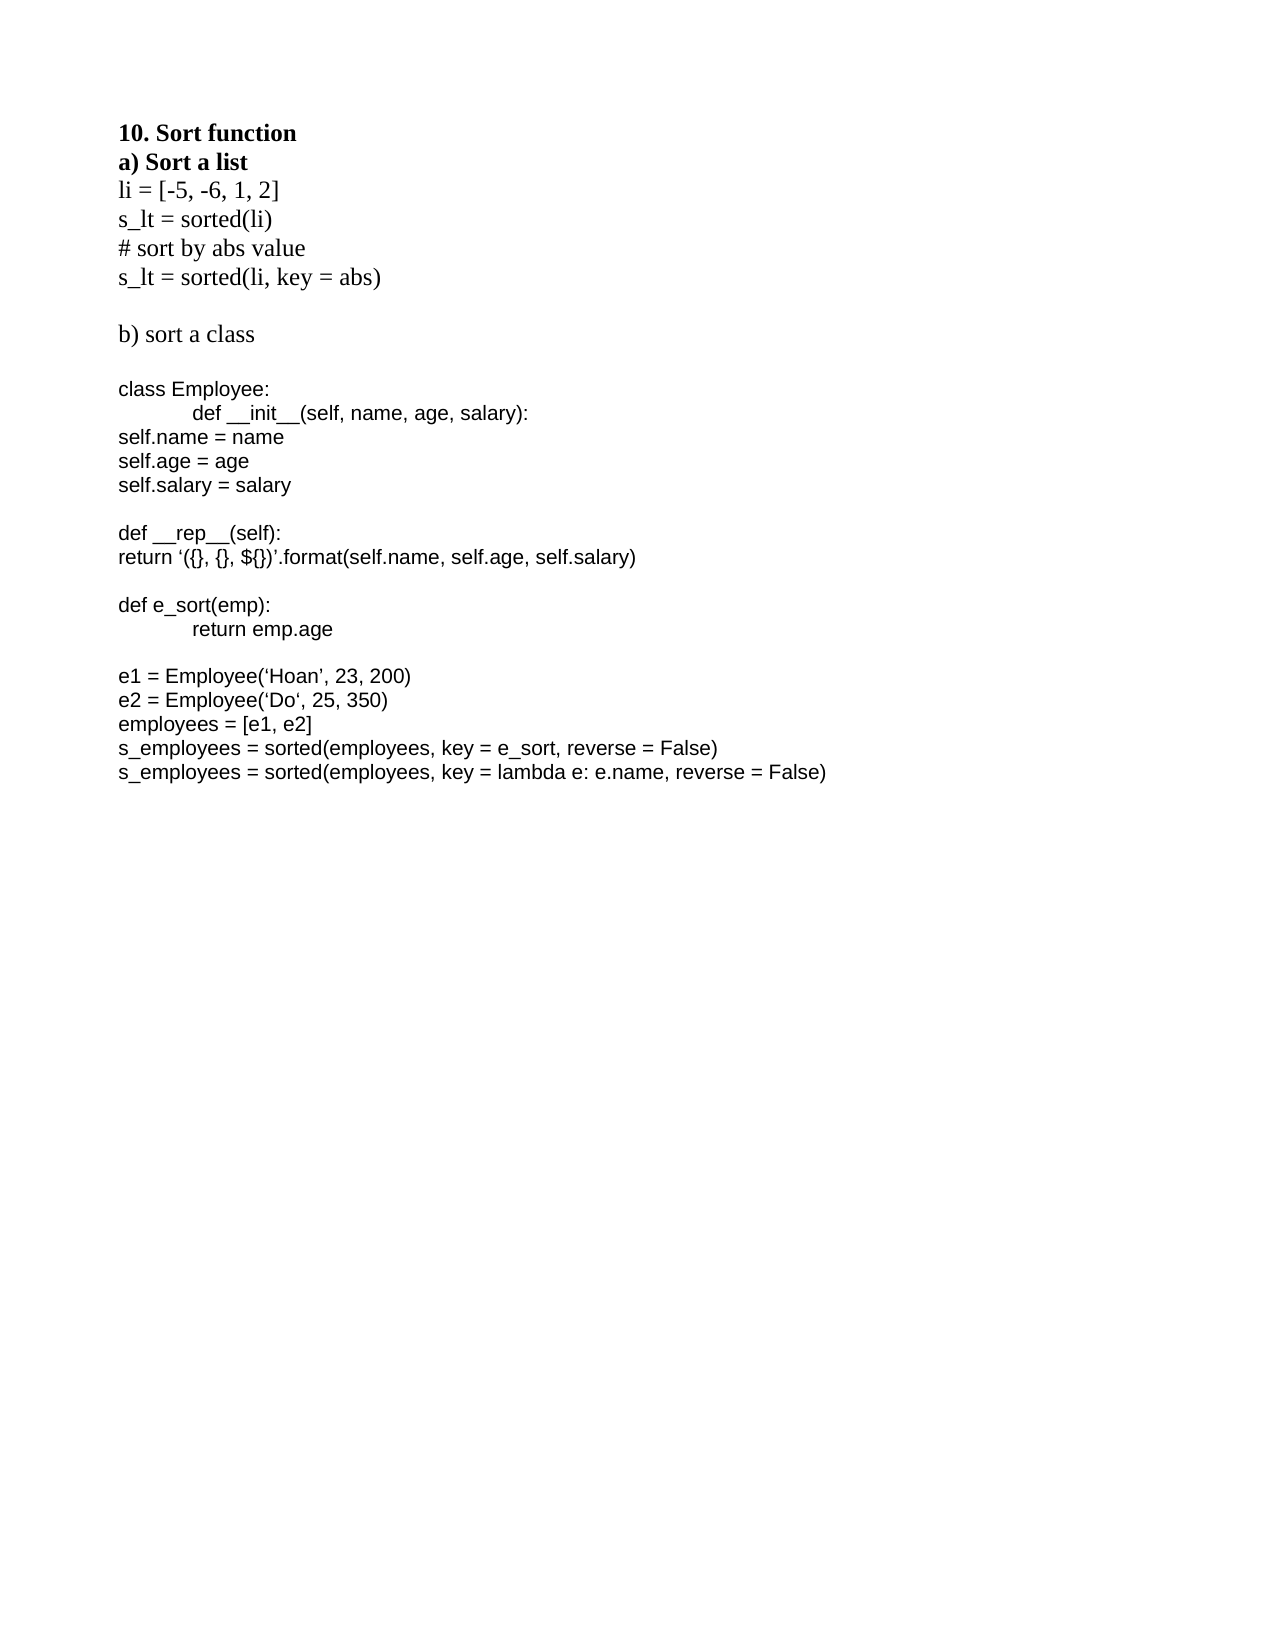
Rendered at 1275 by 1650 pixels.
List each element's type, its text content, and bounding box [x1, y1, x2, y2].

text def e_sort(emp): [118, 592, 1157, 616]
text return ‘({}, {}, ${})’.format(self.name, self.age, self.salary) [118, 544, 1157, 568]
text e1 = Employee(‘Hoan’, 23, 200) [118, 664, 1157, 688]
text 10. Sort function [118, 118, 1157, 147]
text b) sort a class [118, 319, 1157, 348]
text def __init__(self, name, age, salary): [118, 401, 1157, 425]
text s_employees = sorted(employees, key = e_sort, reverse = False) [118, 736, 1157, 760]
text return emp.age [118, 616, 1157, 640]
text self.salary = salary [118, 473, 1157, 497]
text li = [-5, -6, 1, 2] [118, 176, 1157, 204]
text class Employee: [118, 377, 1157, 401]
text e2 = Employee(‘Do‘, 25, 350) [118, 688, 1157, 712]
text s_lt = sorted(li) [118, 204, 1157, 233]
text s_employees = sorted(employees, key = lambda e: e.name, reverse = False) [118, 760, 1157, 784]
text # sort by abs value [118, 233, 1157, 262]
text a) Sort a list [118, 147, 1157, 176]
text self.name = name [118, 425, 1157, 449]
text self.age = age [118, 449, 1157, 473]
text s_lt = sorted(li, key = abs) [118, 262, 1157, 291]
text def __rep__(self): [118, 521, 1157, 544]
text employees = [e1, e2] [118, 712, 1157, 736]
